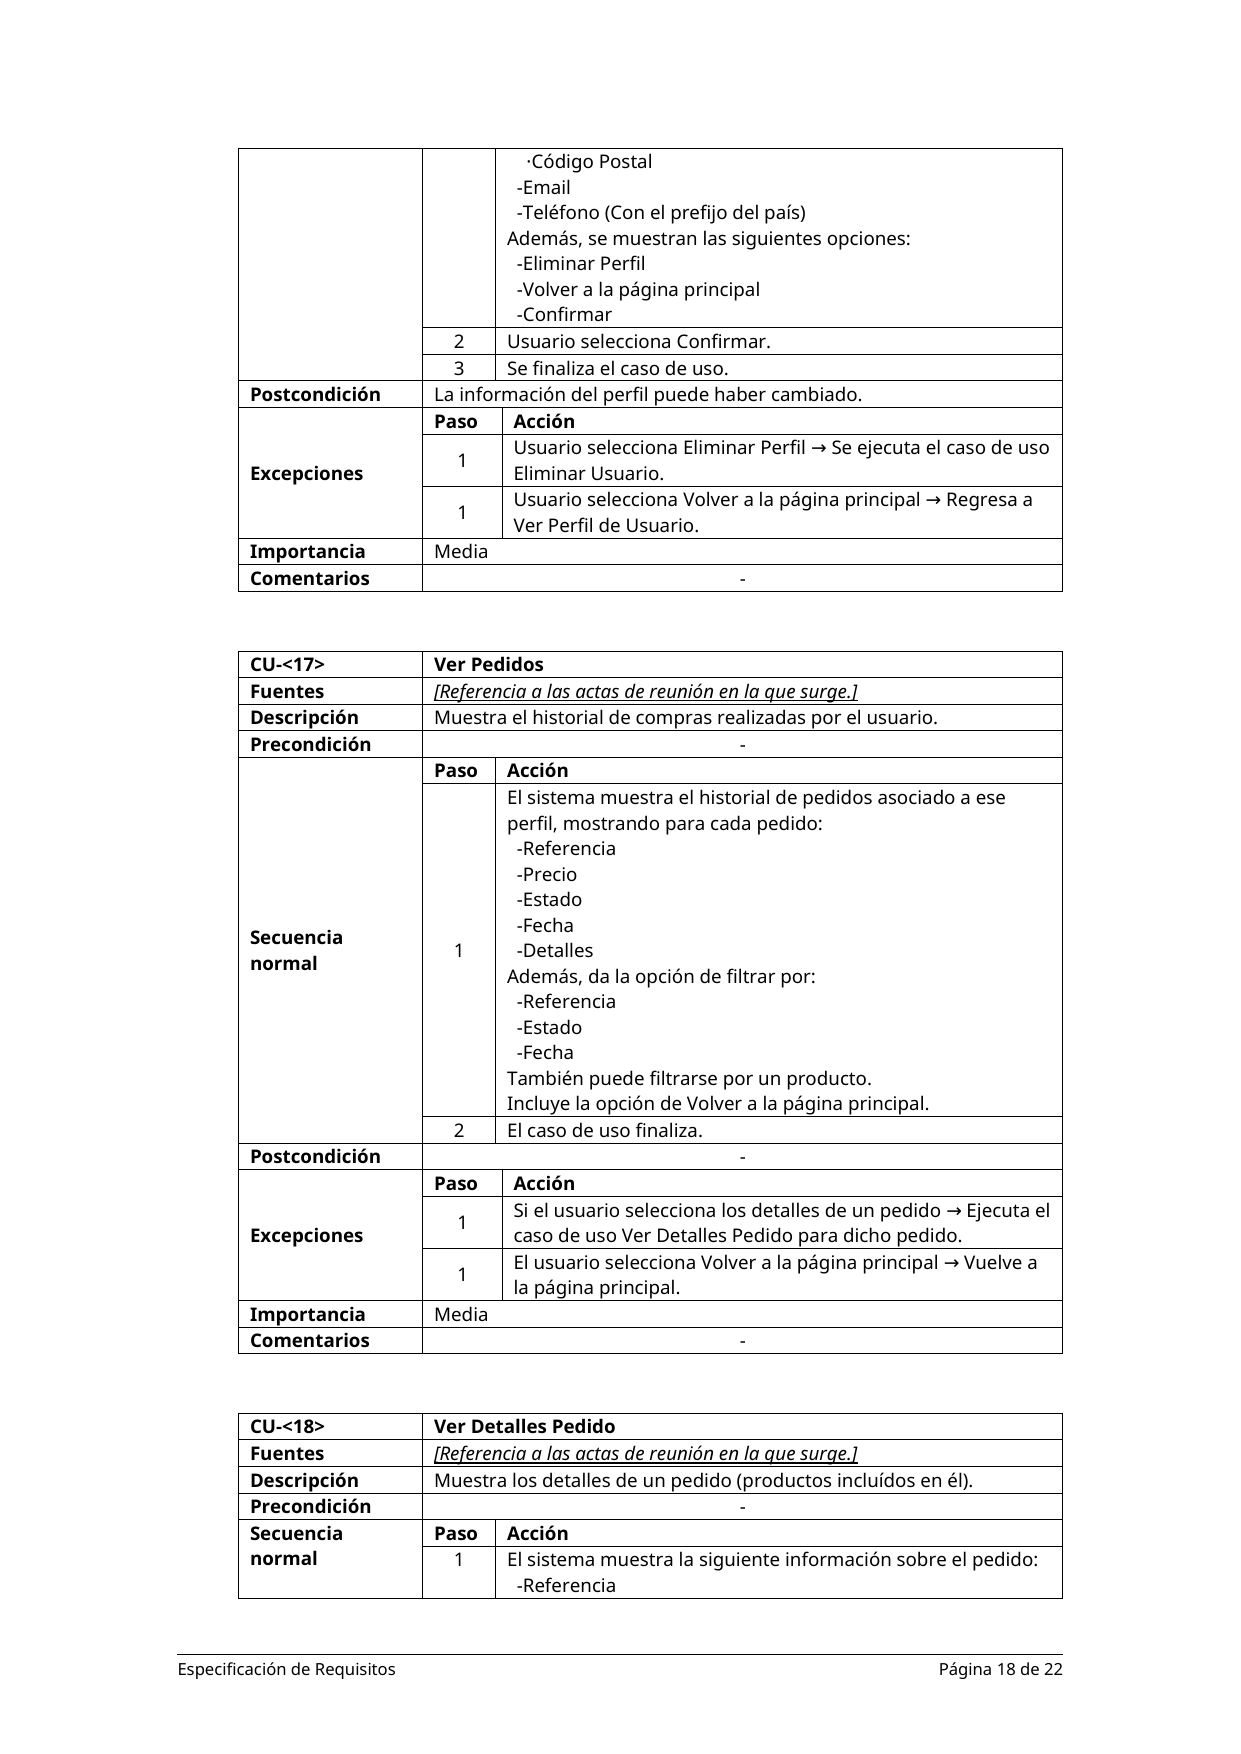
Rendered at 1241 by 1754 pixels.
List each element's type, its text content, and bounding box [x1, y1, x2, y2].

table_cell Media [423, 1301, 1062, 1327]
table_cell Descripción [239, 705, 422, 730]
table_cell Media [423, 539, 1062, 564]
table_cell La información del perfil puede haber cambiado. [423, 381, 1062, 407]
table_cell Fuentes [239, 678, 422, 704]
table_cell - [423, 731, 1062, 757]
table_cell Acción [496, 758, 1062, 783]
table_cell Precondición [239, 1494, 422, 1519]
table_cell 2 [423, 328, 495, 354]
table_cell El caso de uso finaliza. [496, 1117, 1062, 1143]
table_cell Postcondición [239, 381, 422, 407]
table_cell Usuario selecciona Confirmar. [496, 328, 1062, 354]
table_cell Se finaliza el caso de uso. [496, 355, 1062, 380]
table_cell Fuentes [239, 1440, 422, 1466]
table_cell 1 [423, 435, 502, 486]
table_cell 1 [423, 784, 495, 1116]
table_cell Importancia [239, 539, 422, 564]
table_cell - [423, 565, 1062, 591]
table_cell Secuencia normal [239, 758, 422, 1143]
table_cell Paso [423, 1520, 495, 1546]
table_cell El sistema muestra el historial de pedidos asociado a ese perfil, mostrando para cada pedido: -Referencia -Precio -Estado -Fecha -Detalles Además, da la opción de filtrar por: -Referencia -Estado -Fecha También puede filtrarse por un producto. Incluye la opción de Volver a la página principal. [496, 784, 1062, 1116]
table_cell - [423, 1144, 1062, 1169]
table_cell [Referencia a las actas de reunión en la que surge.] [423, 678, 1062, 704]
table_cell Paso [423, 408, 502, 433]
table_cell 1 [423, 487, 502, 538]
table_cell Paso [423, 1170, 502, 1196]
table_cell Usuario selecciona Volver a la página principal → Regresa a Ver Perfil de Usuario. [503, 487, 1062, 538]
table_cell Excepciones [239, 1170, 422, 1300]
table_cell El usuario selecciona Volver a la página principal → Vuelve a la página principal. [503, 1249, 1062, 1300]
table_cell Importancia [239, 1301, 422, 1327]
table_cell Paso [423, 758, 495, 783]
table_cell Muestra el historial de compras realizadas por el usuario. [423, 705, 1062, 730]
table_cell Acción [503, 408, 1062, 433]
table_header CU-<17> [239, 652, 422, 677]
table_cell 3 [423, 355, 495, 380]
table_cell Precondición [239, 731, 422, 757]
table_cell Usuario selecciona Eliminar Perfil → Se ejecuta el caso de uso Eliminar Usuario. [503, 435, 1062, 486]
table_cell 1 [423, 1249, 502, 1300]
table_cell Acción [496, 1520, 1062, 1546]
table_cell Descripción [239, 1467, 422, 1492]
table_cell Acción [503, 1170, 1062, 1196]
table_cell Comentarios [239, 1328, 422, 1353]
table_cell ·Código Postal -Email -Teléfono (Con el prefijo del país) Además, se muestran las siguientes opciones: -Eliminar Perfil -Volver a la página principal -Confirmar [496, 149, 1062, 327]
table_cell Si el usuario selecciona los detalles de un pedido → Ejecuta el caso de uso Ver Detalles Pedido para dicho pedido. [503, 1197, 1062, 1248]
table_cell 1 [423, 1197, 502, 1248]
table_header Ver Detalles Pedido [423, 1414, 1062, 1439]
table_cell - [423, 1328, 1062, 1353]
table_cell Comentarios [239, 565, 422, 591]
table_cell Postcondición [239, 1144, 422, 1169]
table_cell 1 [423, 1547, 495, 1598]
table_cell 2 [423, 1117, 495, 1143]
table_cell Muestra los detalles de un pedido (productos incluídos en él). [423, 1467, 1062, 1492]
table_header CU-<18> [239, 1414, 422, 1439]
table_cell Secuencia normal [239, 1520, 422, 1598]
table_cell El sistema muestra la siguiente información sobre el pedido: -Referencia [496, 1547, 1062, 1598]
table_header Ver Pedidos [423, 652, 1062, 677]
table_cell [423, 149, 495, 327]
table_cell - [423, 1494, 1062, 1519]
table_cell [Referencia a las actas de reunión en la que surge.] [423, 1440, 1062, 1466]
table_cell Excepciones [239, 408, 422, 538]
